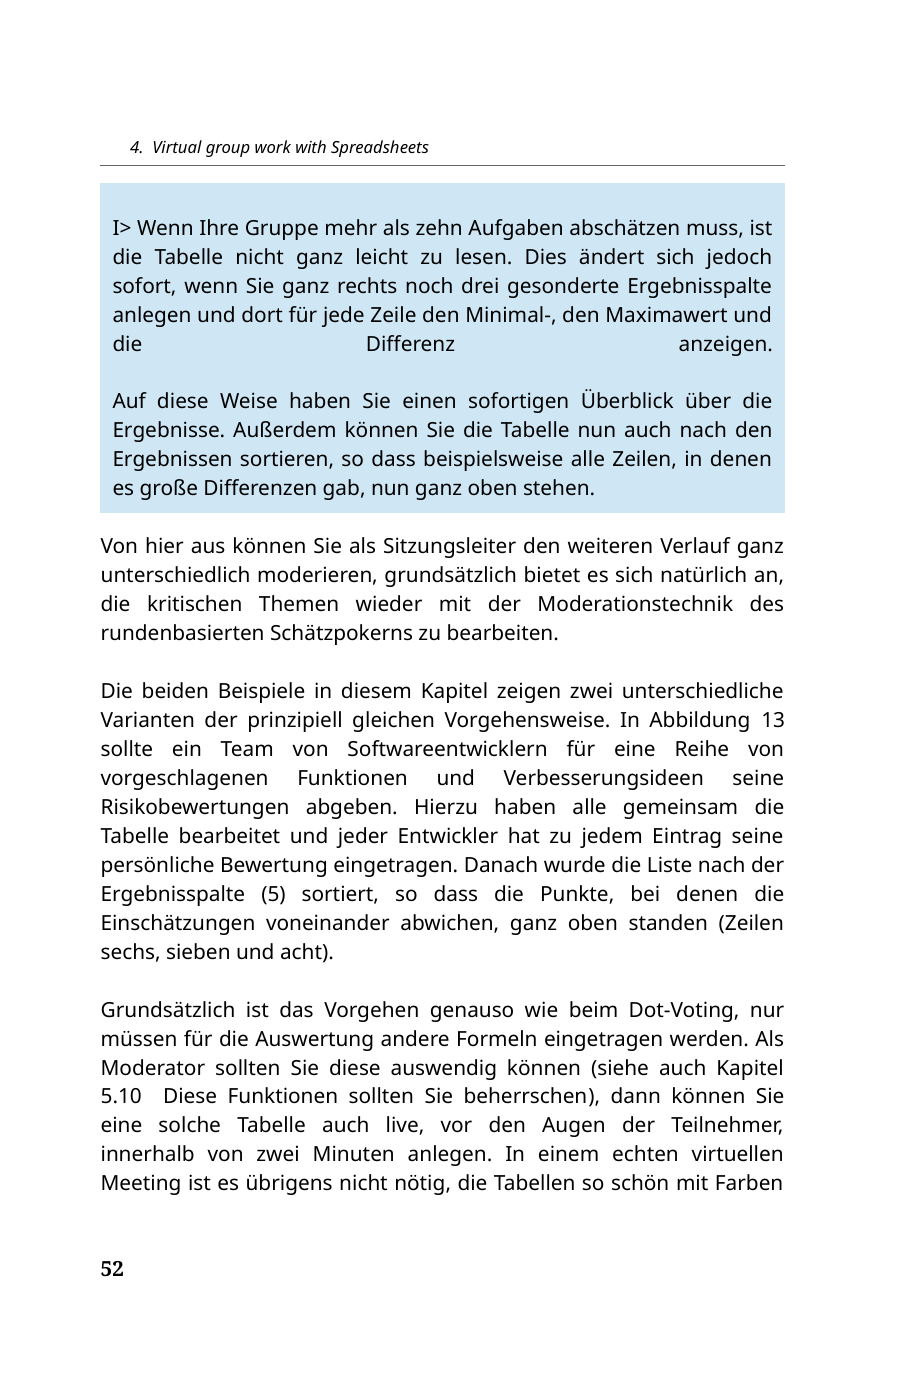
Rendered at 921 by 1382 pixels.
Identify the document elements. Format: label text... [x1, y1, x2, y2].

text Grundsätzlich ist das Vorgehen genauso wie beim Dot-Voting, nur müssen für die Auswertung andere Formeln eingetragen werden. Als Moderator sollten Sie diese auswendig können (siehe auch Kapitel 5.10 Diese Funktionen sollten Sie beherrschen), dann können Sie eine solche Tabelle auch live, vor den Augen der Teilnehmer, innerhalb von zwei Minuten anlegen. In einem echten virtuellen Meeting ist es übrigens nicht nötig, die Tabellen so schön mit Farben [100, 973, 785, 1197]
text I> Wenn Ihre Gruppe mehr als zehn Aufgaben abschätzen muss, ist die Tabelle nicht ganz leicht zu lesen. Dies ändert sich jedoch sofort, wenn Sie ganz rechts noch drei gesonderte Ergebnisspalte anlegen und dort für jede Zeile den Minimal-, den Maximawert und die Differenz anzeigen. Auf diese Weise haben Sie einen sofortigen Überblick über die Ergebnisse. Außerdem können Sie die Tabelle nun auch nach den Ergebnissen sortieren, so dass beispielsweise alle Zeilen, in denen es große Differenzen gab, nun ganz oben stehen. [112, 195, 773, 502]
text Von hier aus können Sie als Sitzungsleiter den weiteren Verlauf ganz unterschiedlich moderieren, grundsätzlich bietet es sich natürlich an, die kritischen Themen wieder mit der Moderationstechnik des rundenbasierten Schätzpokerns zu bearbeiten. [100, 513, 785, 646]
text Die beiden Beispiele in diesem Kapitel zeigen zwei unterschiedliche Varianten der prinzipiell gleichen Vorgehensweise. In Abbildung 13 sollte ein Team von Softwareentwicklern für eine Reihe von vorgeschlagenen Funktionen und Verbesserungsideen seine Risikobewertungen abgeben. Hierzu haben alle gemeinsam die Tabelle bearbeitet und jeder Entwickler hat zu jedem Eintrag seine persönliche Bewertung eingetragen. Danach wurde die Liste nach der Ergebnisspalte (5) sortiert, so dass die Punkte, bei denen die Einschätzungen voneinander abwichen, ganz oben standen (Zeilen sechs, sieben und acht). [100, 654, 785, 965]
